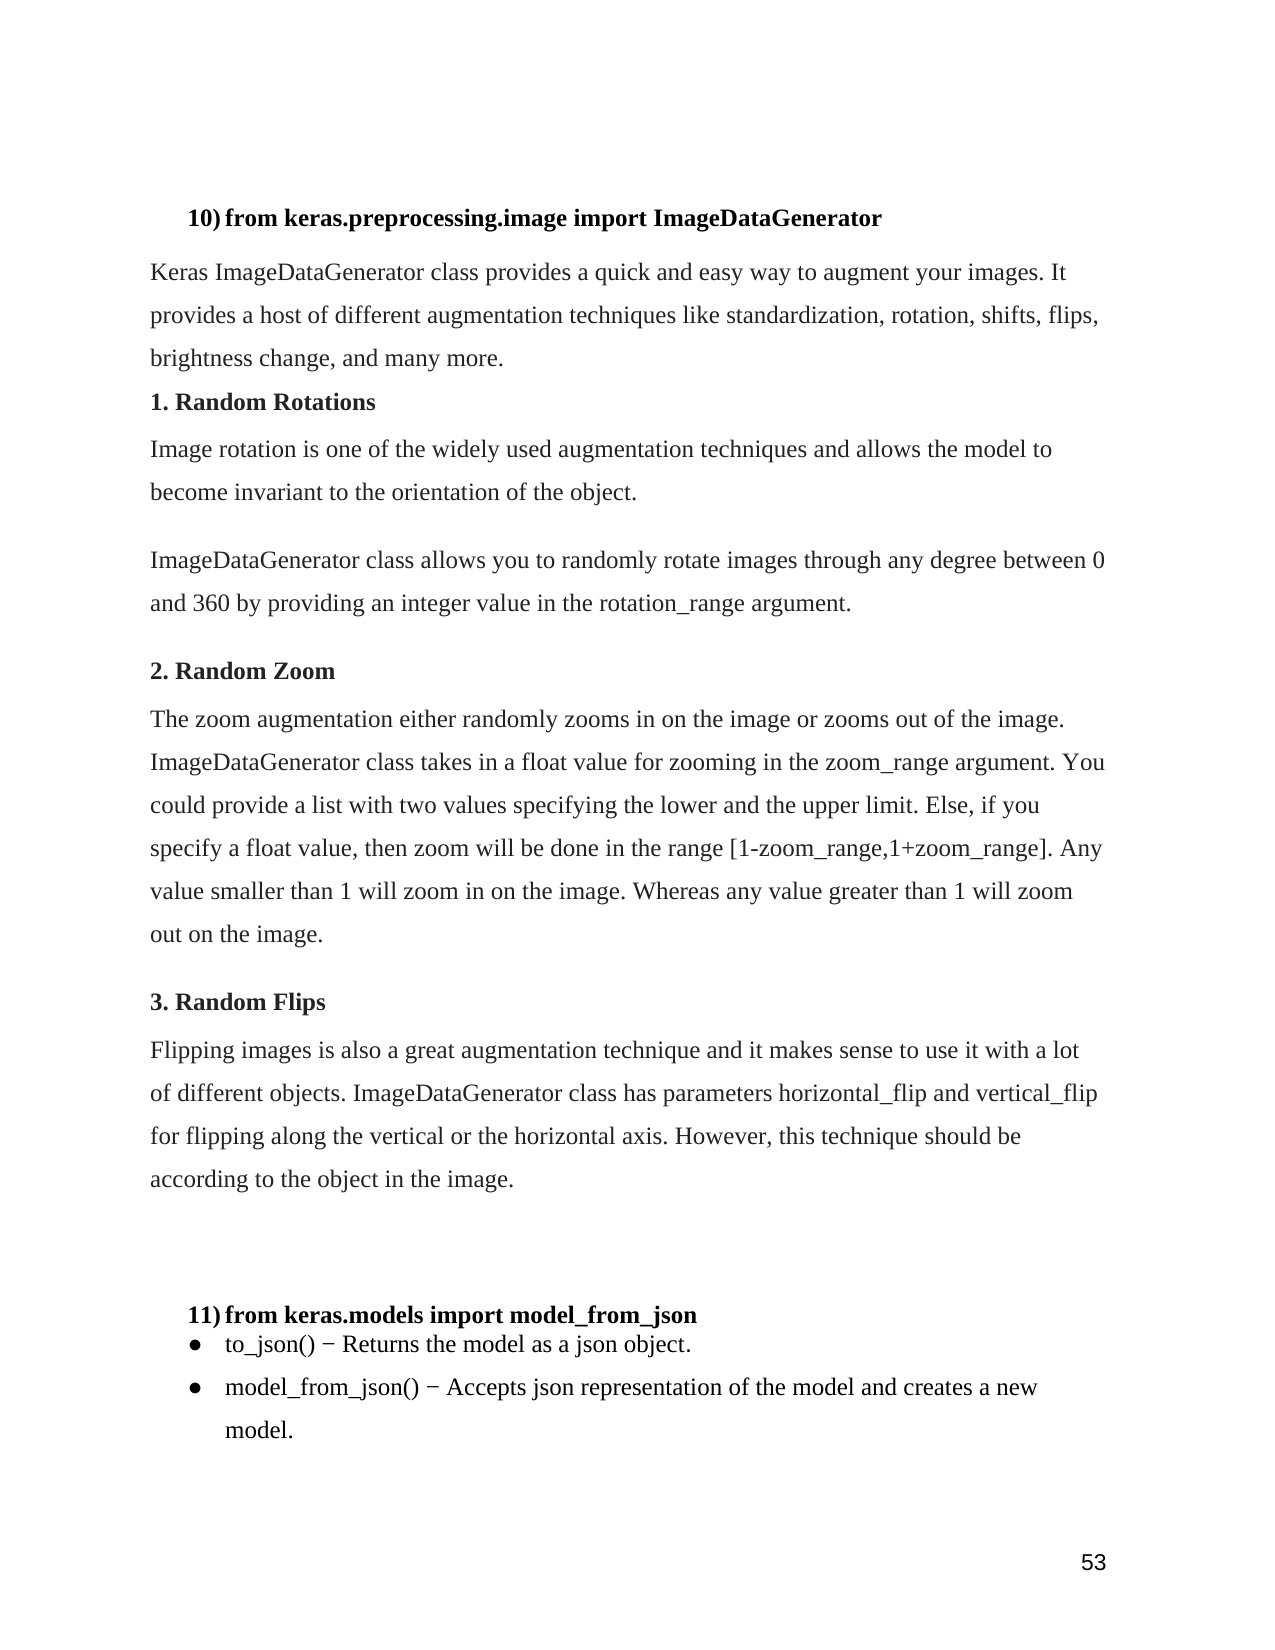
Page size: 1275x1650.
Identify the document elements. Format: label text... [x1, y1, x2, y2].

text Flipping images is also a great augmentation technique and it makes sense to use it with a lot of different objects. ImageDataGenerator class has parameters horizontal_flip and vertical_flip for flipping along the vertical or the horizontal axis. However, this technique should be according to the object in the image. [150, 1035, 1106, 1193]
text Keras ImageDataGenerator class provides a quick and easy way to augment your images. It provides a host of different augmentation techniques like standardization, rotation, shifts, flips, brightness change, and many more. [150, 257, 1106, 372]
list from keras.models import model_from_json [187, 1300, 1106, 1329]
text ImageDataGenerator class allows you to randomly rotate images through any degree between 0 and 360 by providing an integer value in the rotation_range argument. [150, 545, 1106, 617]
list model_from_json() − Accepts json representation of the model and creates a new model. [187, 1372, 1106, 1444]
subtitle 1. Random Rotations [150, 387, 1106, 415]
subtitle 2. Random Zoom [150, 656, 1106, 685]
list to_json() − Returns the model as a json object. [187, 1329, 1106, 1358]
subtitle 3. Random Flips [150, 987, 1106, 1016]
text The zoom augmentation either randomly zooms in on the image or zooms out of the image. ImageDataGenerator class takes in a float value for zooming in the zoom_range argument. You could provide a list with two values specifying the lower and the upper limit. Else, if you specify a float value, then zoom will be done in the range [1-zoom_range,1+zoom_range]. Any value smaller than 1 will zoom in on the image. Whereas any value greater than 1 will zoom out on the image. [150, 704, 1106, 948]
list from keras.preprocessing.image import ImageDataGenerator [187, 204, 1106, 232]
text Image rotation is one of the widely used augmentation techniques and allows the model to become invariant to the orientation of the object. [150, 434, 1106, 506]
